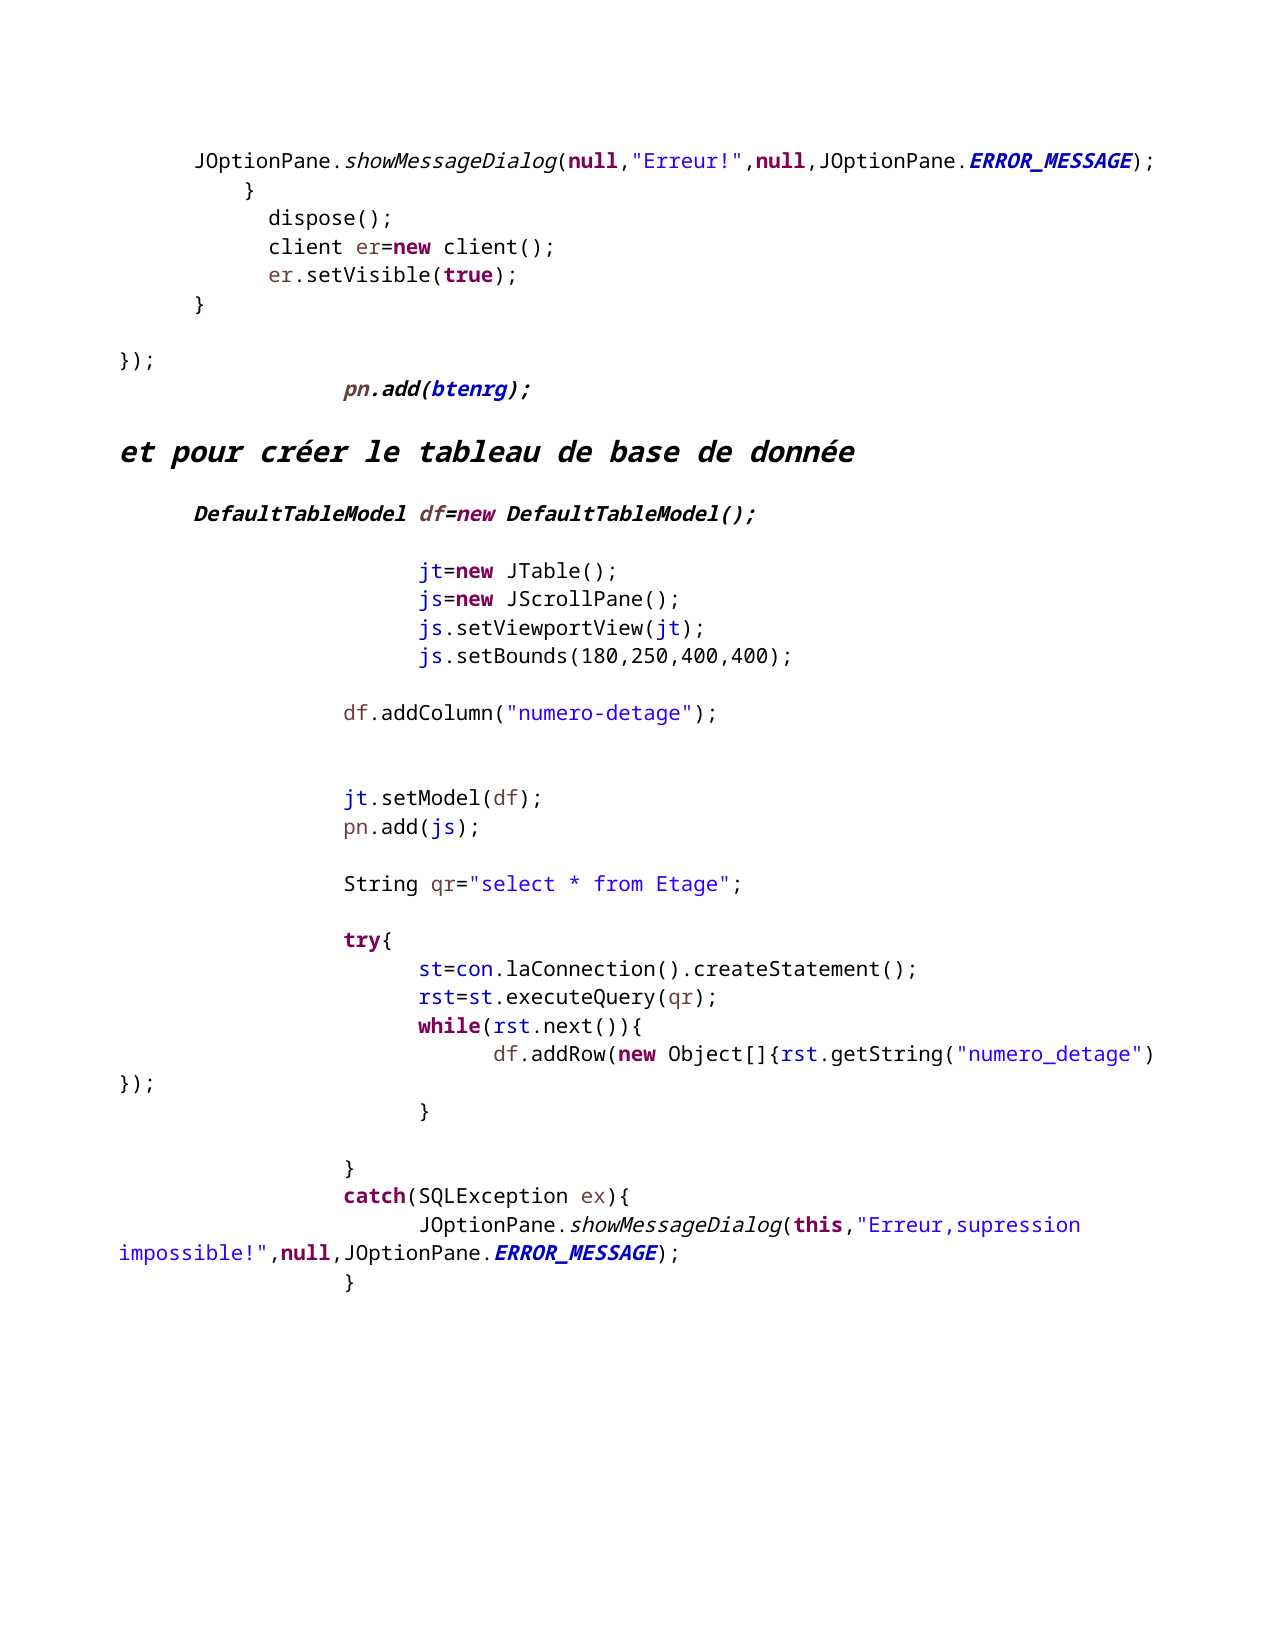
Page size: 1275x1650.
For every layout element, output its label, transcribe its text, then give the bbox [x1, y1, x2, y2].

text df.addRow(new Object[]{rst.getString("numero_detage") }); [118, 1039, 1157, 1096]
text df.addColumn("numero-detage"); [118, 698, 1157, 727]
text try{ [118, 926, 1157, 954]
text } [118, 1096, 1157, 1125]
text String qr="select * from Etage"; [118, 869, 1157, 897]
text }); [118, 346, 1157, 374]
text catch(SQLException ex){ [118, 1182, 1157, 1210]
text js=new JScrollPane(); [118, 584, 1157, 613]
text } [118, 1267, 1157, 1295]
text } [118, 1153, 1157, 1182]
text st=con.laConnection().createStatement(); [118, 954, 1157, 982]
text jt=new JTable(); [118, 556, 1157, 584]
text JOptionPane.showMessageDialog(this,"Erreur,supression impossible!",null,JOptionPane.ERROR_MESSAGE); [118, 1210, 1157, 1267]
text jt.setModel(df); [118, 783, 1157, 812]
text JOptionPane.showMessageDialog(null,"Erreur!",null,JOptionPane.ERROR_MESSAGE); [118, 118, 1157, 175]
text } [118, 175, 1157, 203]
text pn.add(js); [118, 812, 1157, 840]
text er.setVisible(true); [118, 260, 1157, 289]
text et pour créer le tableau de base de donnée [118, 431, 1157, 471]
text js.setViewportView(jt); [118, 613, 1157, 641]
text dispose(); [118, 203, 1157, 232]
text js.setBounds(180,250,400,400); [118, 641, 1157, 670]
text pn.add(btenrg); [118, 374, 1157, 402]
text rst=st.executeQuery(qr); [118, 982, 1157, 1011]
text while(rst.next()){ [118, 1011, 1157, 1039]
text DefaultTableModel df=new DefaultTableModel(); [118, 499, 1157, 527]
text } [118, 289, 1157, 317]
text client er=new client(); [118, 232, 1157, 260]
